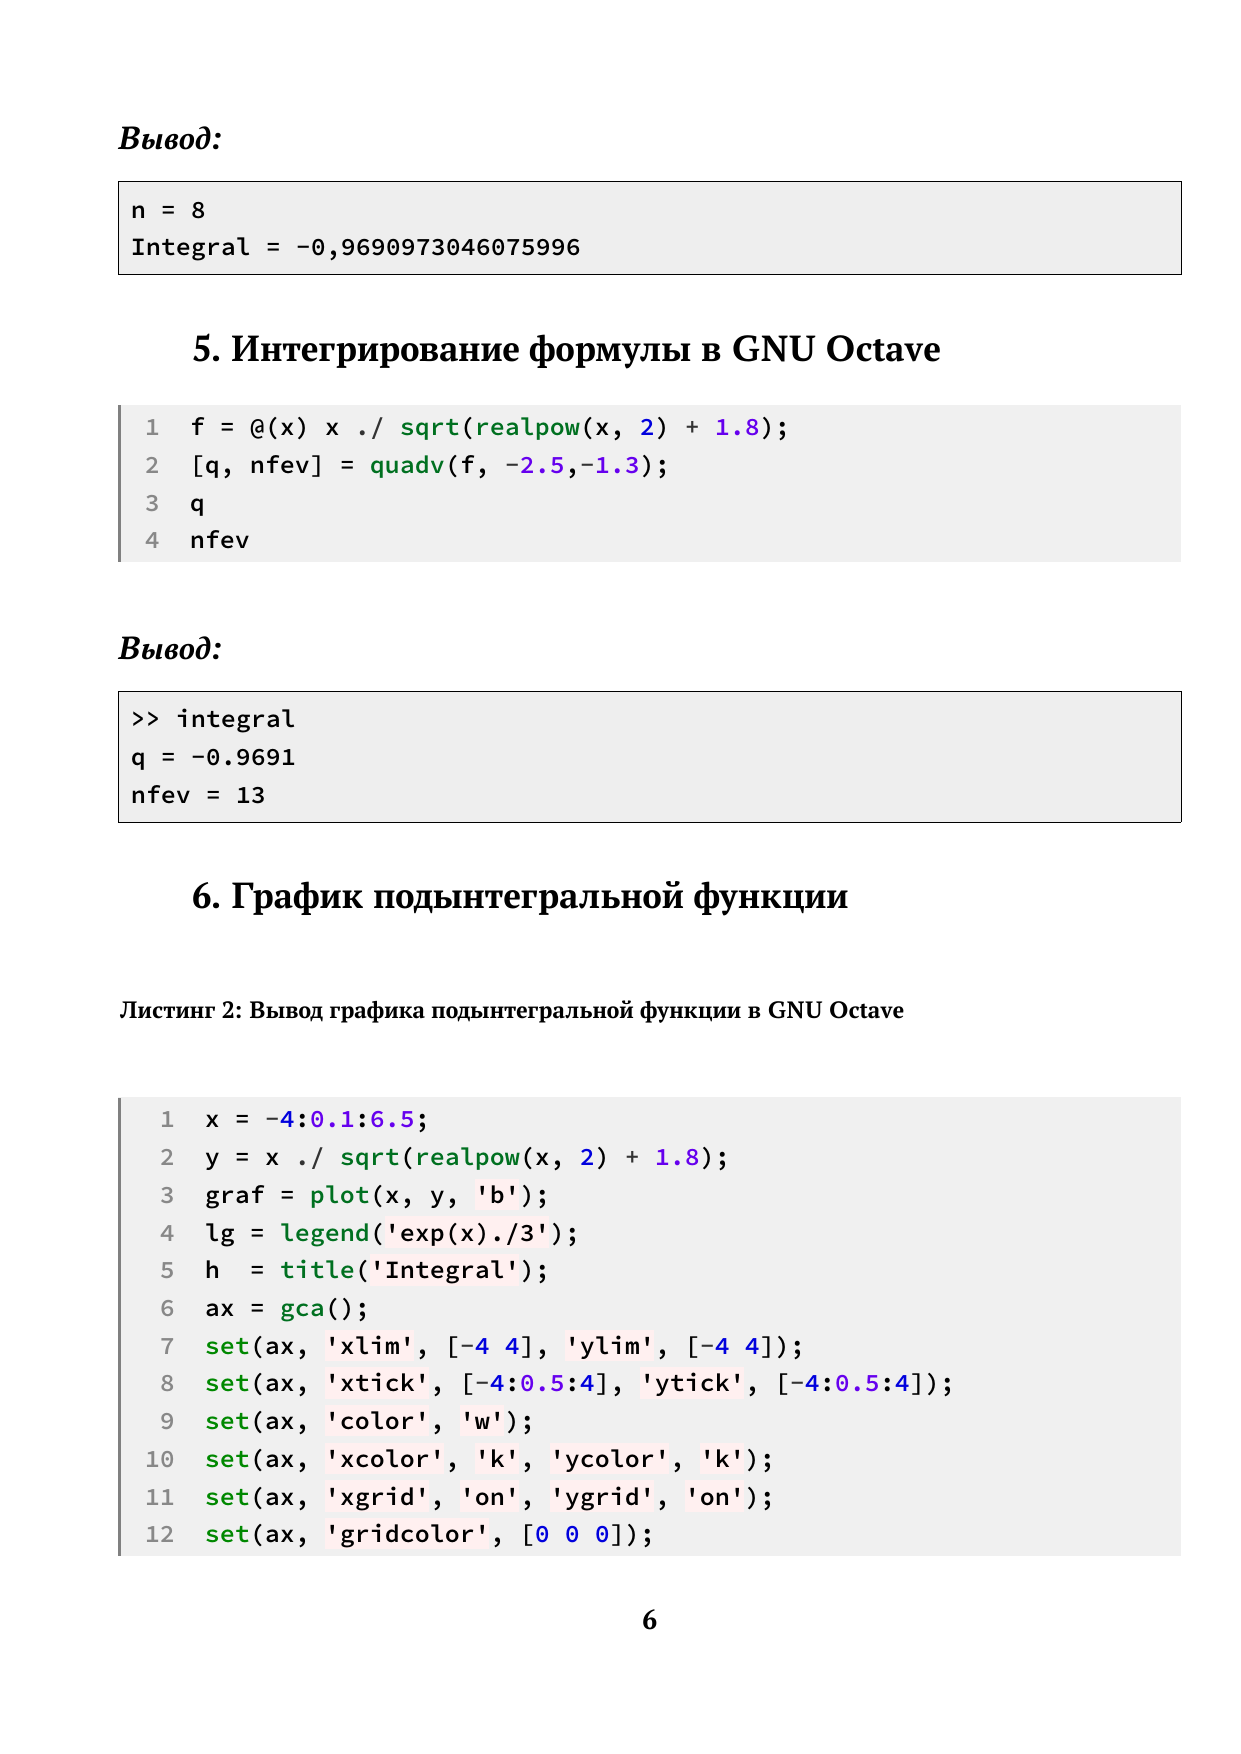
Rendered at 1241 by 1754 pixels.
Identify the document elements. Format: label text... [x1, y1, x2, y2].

text 2 [q, nfev] = quadv(f, -2.5,-1.3); [121, 443, 1181, 480]
subtitle 6. График подынтегральной функции [192, 873, 1181, 917]
text 12 set(ax, 'gridcolor', [0 0 0]); [121, 1512, 1181, 1556]
text 7 set(ax, 'xlim', [-4 4], 'ylim', [-4 4]); [121, 1324, 1181, 1361]
text 4 lg = legend('exp(x)./3'); [121, 1211, 1181, 1248]
subtitle Вывод: [118, 628, 1181, 667]
text 4 nfev [121, 518, 1181, 562]
text 6 ax = gca(); [121, 1286, 1181, 1323]
text Листинг 2: Вывод графика подынтегральной функции в GNU Octave [119, 995, 1180, 1024]
text 9 set(ax, 'color', 'w'); [121, 1399, 1181, 1436]
text 10 set(ax, 'xcolor', 'k', 'ycolor', 'k'); [121, 1437, 1181, 1474]
text 3 graf = plot(x, y, 'b'); [121, 1173, 1181, 1210]
subtitle Вывод: [118, 118, 1181, 157]
text Integral = -0,9690973046075996 [119, 219, 1181, 274]
text n = 8 [119, 182, 1181, 219]
text 2 y = x ./ sqrt(realpow(x, 2) + 1.8); [121, 1135, 1181, 1172]
text 8 set(ax, 'xtick', [-4:0.5:4], 'ytick', [-4:0.5:4]); [121, 1361, 1181, 1399]
text 11 set(ax, 'xgrid', 'on', 'ygrid', 'on'); [121, 1474, 1181, 1512]
text 1 f = @(x) x ./ sqrt(realpow(x, 2) + 1.8); [121, 405, 1181, 443]
text 1 x = -4:0.1:6.5; [118, 1097, 1181, 1135]
subtitle 5. Интегрирование формулы в GNU Octave [192, 326, 1181, 370]
text 3 q [121, 481, 1181, 518]
text >> integral [119, 692, 1181, 728]
text q = -0.9691 [119, 728, 1181, 766]
text nfev = 13 [119, 766, 1181, 822]
text 5 h = title('Integral'); [121, 1248, 1181, 1286]
